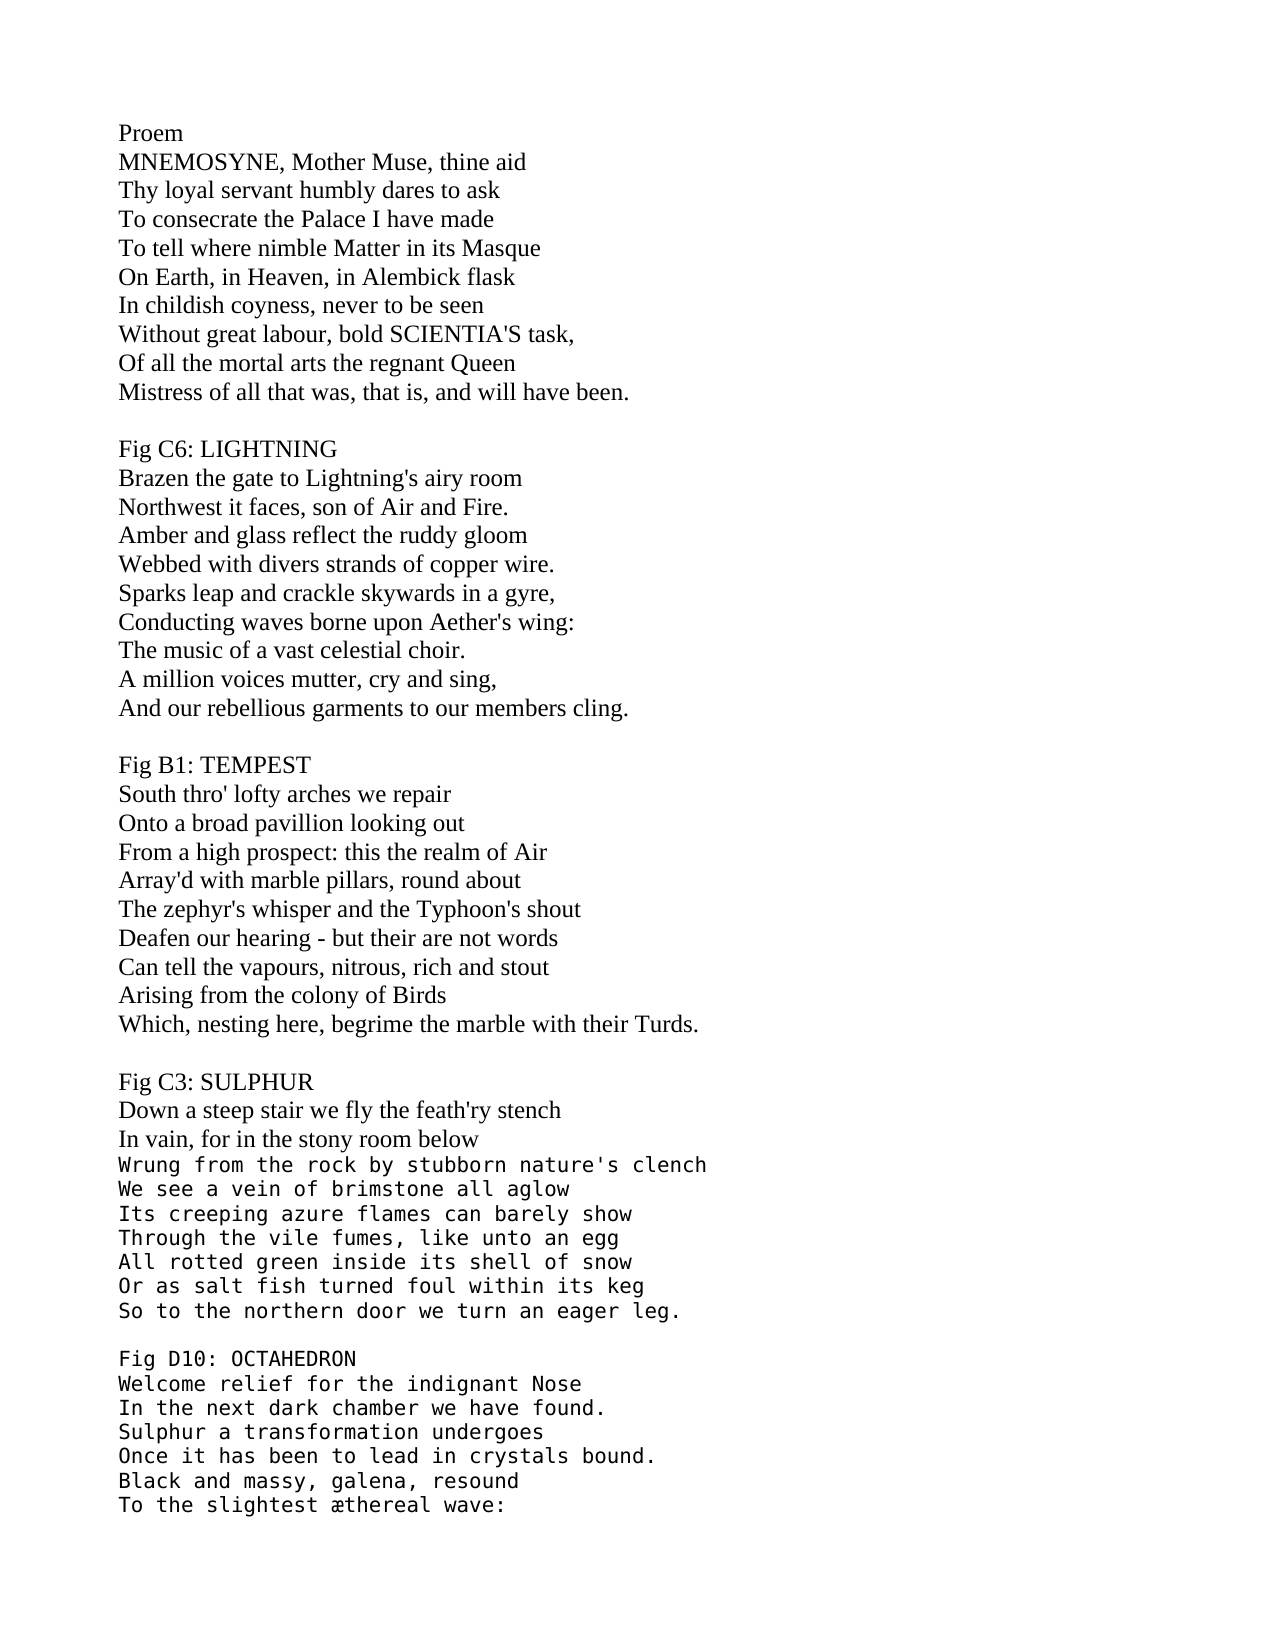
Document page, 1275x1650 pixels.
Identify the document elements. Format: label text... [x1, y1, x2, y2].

text The music of a vast celestial choir. [118, 636, 1157, 664]
text From a high prospect: this the realm of Air [118, 837, 1157, 866]
text Arising from the colony of Birds [118, 981, 1157, 1009]
text Which, nesting here, begrime the marble with their Turds. [118, 1009, 1157, 1038]
text Sulphur a transformation undergoes [118, 1420, 1157, 1444]
text Without great labour, bold SCIENTIA'S task, [118, 319, 1157, 348]
text MNEMOSYNE, Mother Muse, thine aid [118, 147, 1157, 176]
text Welcome relief for the indignant Nose [118, 1372, 1157, 1396]
text Down a steep stair we fly the feath'ry stench [118, 1096, 1157, 1124]
text In vain, for in the stony room below [118, 1124, 1157, 1153]
text Through the vile fumes, like unto an egg [118, 1226, 1157, 1250]
text In childish coyness, never to be seen [118, 291, 1157, 319]
text Deafen our hearing - but their are not words [118, 923, 1157, 952]
text To consecrate the Palace I have made [118, 204, 1157, 233]
text Sparks leap and crackle skywards in a gyre, [118, 578, 1157, 607]
text A million voices mutter, cry and sing, [118, 664, 1157, 693]
text Can tell the vapours, nitrous, rich and stout [118, 952, 1157, 981]
text We see a vein of brimstone all aglow [118, 1177, 1157, 1202]
text To the slightest æthereal wave: [118, 1493, 1157, 1517]
text Its creeping azure flames can barely show [118, 1202, 1157, 1226]
text Fig D10: OCTAHEDRON [118, 1347, 1157, 1372]
text Conducting waves borne upon Aether's wing: [118, 607, 1157, 636]
text Fig C6: LIGHTNING [118, 434, 1157, 463]
text Mistress of all that was, that is, and will have been. [118, 377, 1157, 406]
text To tell where nimble Matter in its Masque [118, 233, 1157, 262]
text South thro' lofty arches we repair [118, 779, 1157, 808]
text Of all the mortal arts the regnant Queen [118, 348, 1157, 377]
text Northwest it faces, son of Air and Fire. [118, 492, 1157, 521]
text In the next dark chamber we have found. [118, 1396, 1157, 1420]
text Array'd with marble pillars, round about [118, 866, 1157, 894]
text So to the northern door we turn an eager leg. [118, 1299, 1157, 1323]
text Proem [118, 118, 1157, 147]
text Wrung from the rock by stubborn nature's clench [118, 1153, 1157, 1177]
text Brazen the gate to Lightning's airy room [118, 463, 1157, 492]
text Or as salt fish turned foul within its keg [118, 1274, 1157, 1299]
text On Earth, in Heaven, in Alembick flask [118, 262, 1157, 291]
text Fig B1: TEMPEST [118, 751, 1157, 779]
text Amber and glass reflect the ruddy gloom [118, 521, 1157, 549]
text All rotted green inside its shell of snow [118, 1250, 1157, 1274]
text Once it has been to lead in crystals bound. [118, 1444, 1157, 1469]
text Thy loyal servant humbly dares to ask [118, 176, 1157, 204]
text Fig C3: SULPHUR [118, 1067, 1157, 1096]
text And our rebellious garments to our members cling. [118, 693, 1157, 722]
text Onto a broad pavillion looking out [118, 808, 1157, 837]
text Webbed with divers strands of copper wire. [118, 549, 1157, 578]
text Black and massy, galena, resound [118, 1469, 1157, 1493]
text The zephyr's whisper and the Typhoon's shout [118, 894, 1157, 923]
